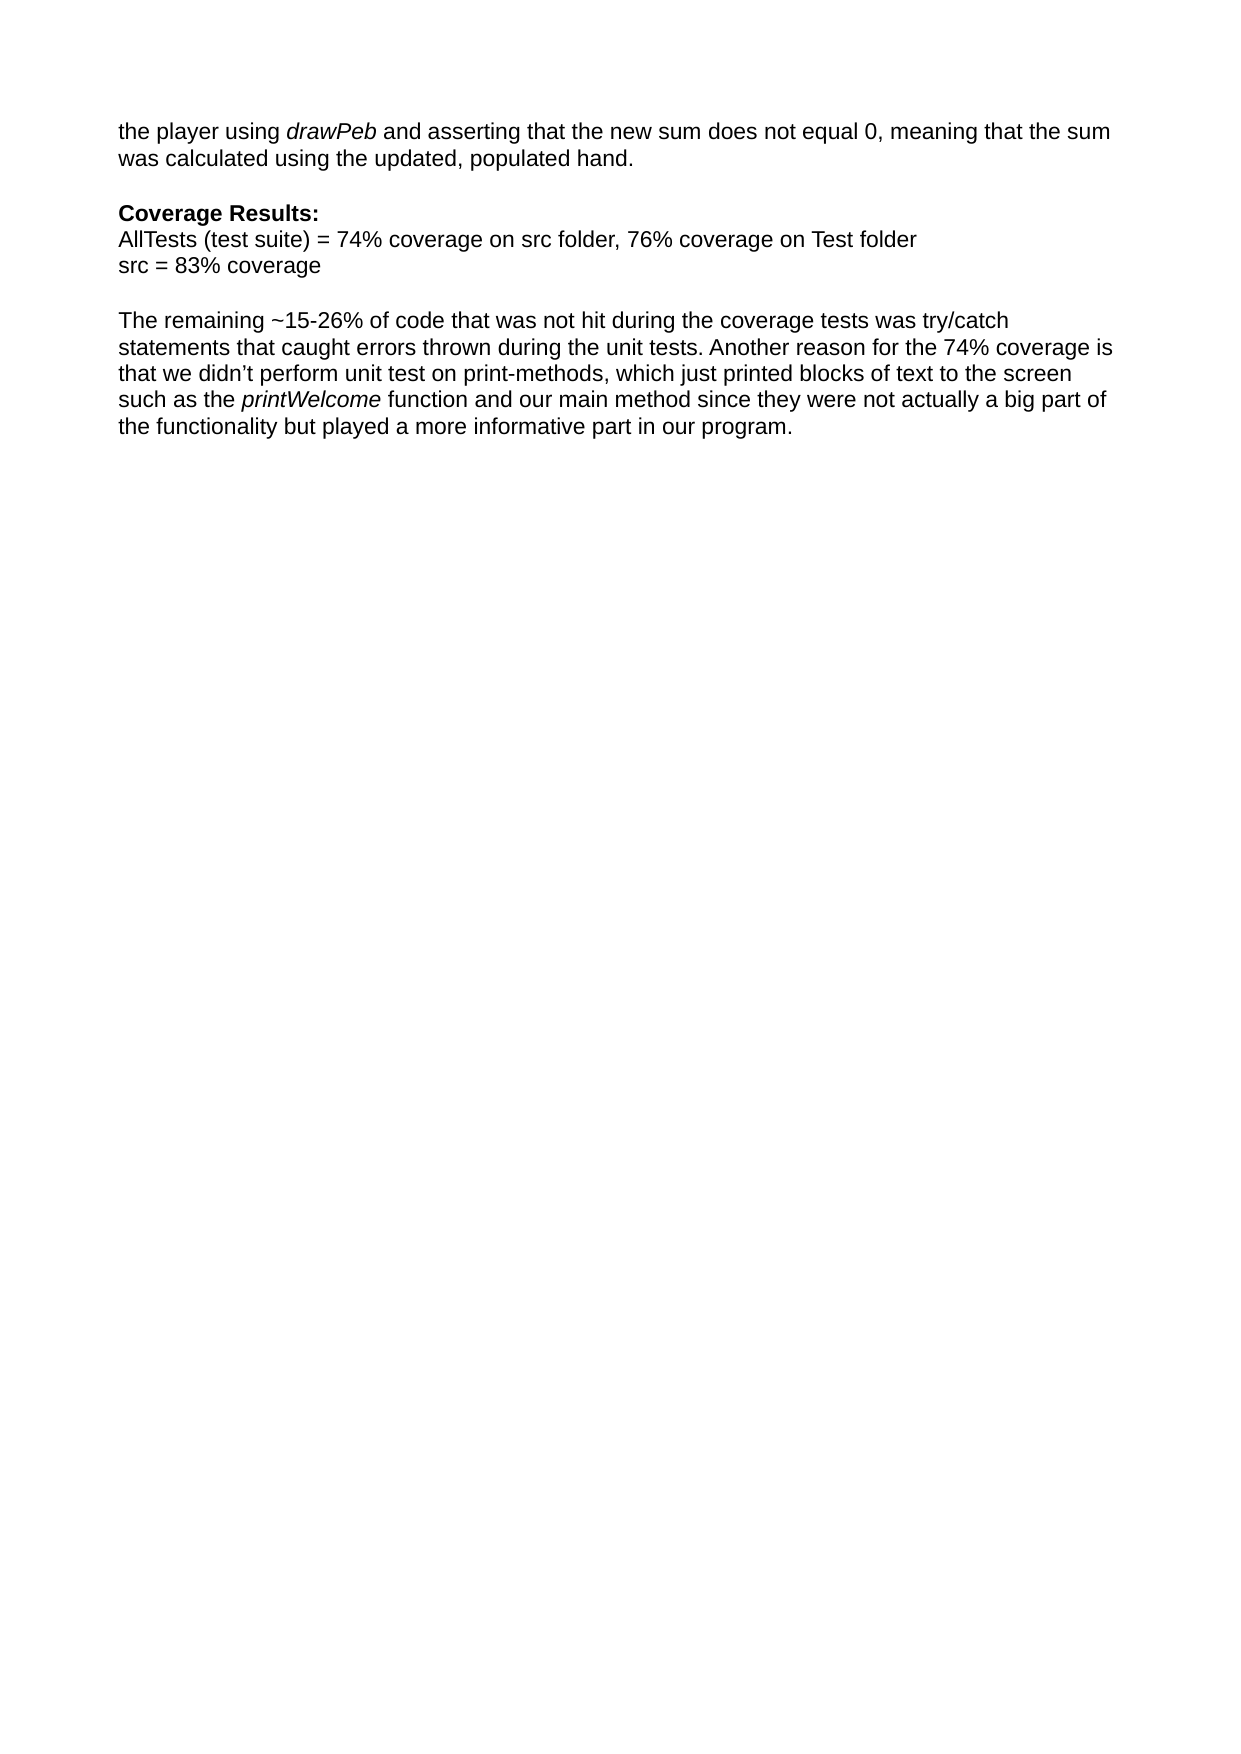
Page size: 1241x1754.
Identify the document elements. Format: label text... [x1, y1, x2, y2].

text The remaining ~15-26% of code that was not hit during the coverage tests was try/catch statements that caught errors thrown during the unit tests. Another reason for the 74% coverage is that we didn’t perform unit test on print-methods, which just printed blocks of text to the screen such as the printWelcome function and our main method since they were not actually a big part of the functionality but played a more informative part in our program. [118, 307, 1122, 439]
text AllTests (test suite) = 74% coverage on src folder, 76% coverage on Test folder [118, 226, 1122, 252]
text the player using drawPeb and asserting that the new sum does not equal 0, meaning that the sum was calculated using the updated, populated hand. [118, 118, 1122, 171]
text src = 83% coverage [118, 252, 1122, 279]
text Coverage Results: [118, 199, 1122, 226]
